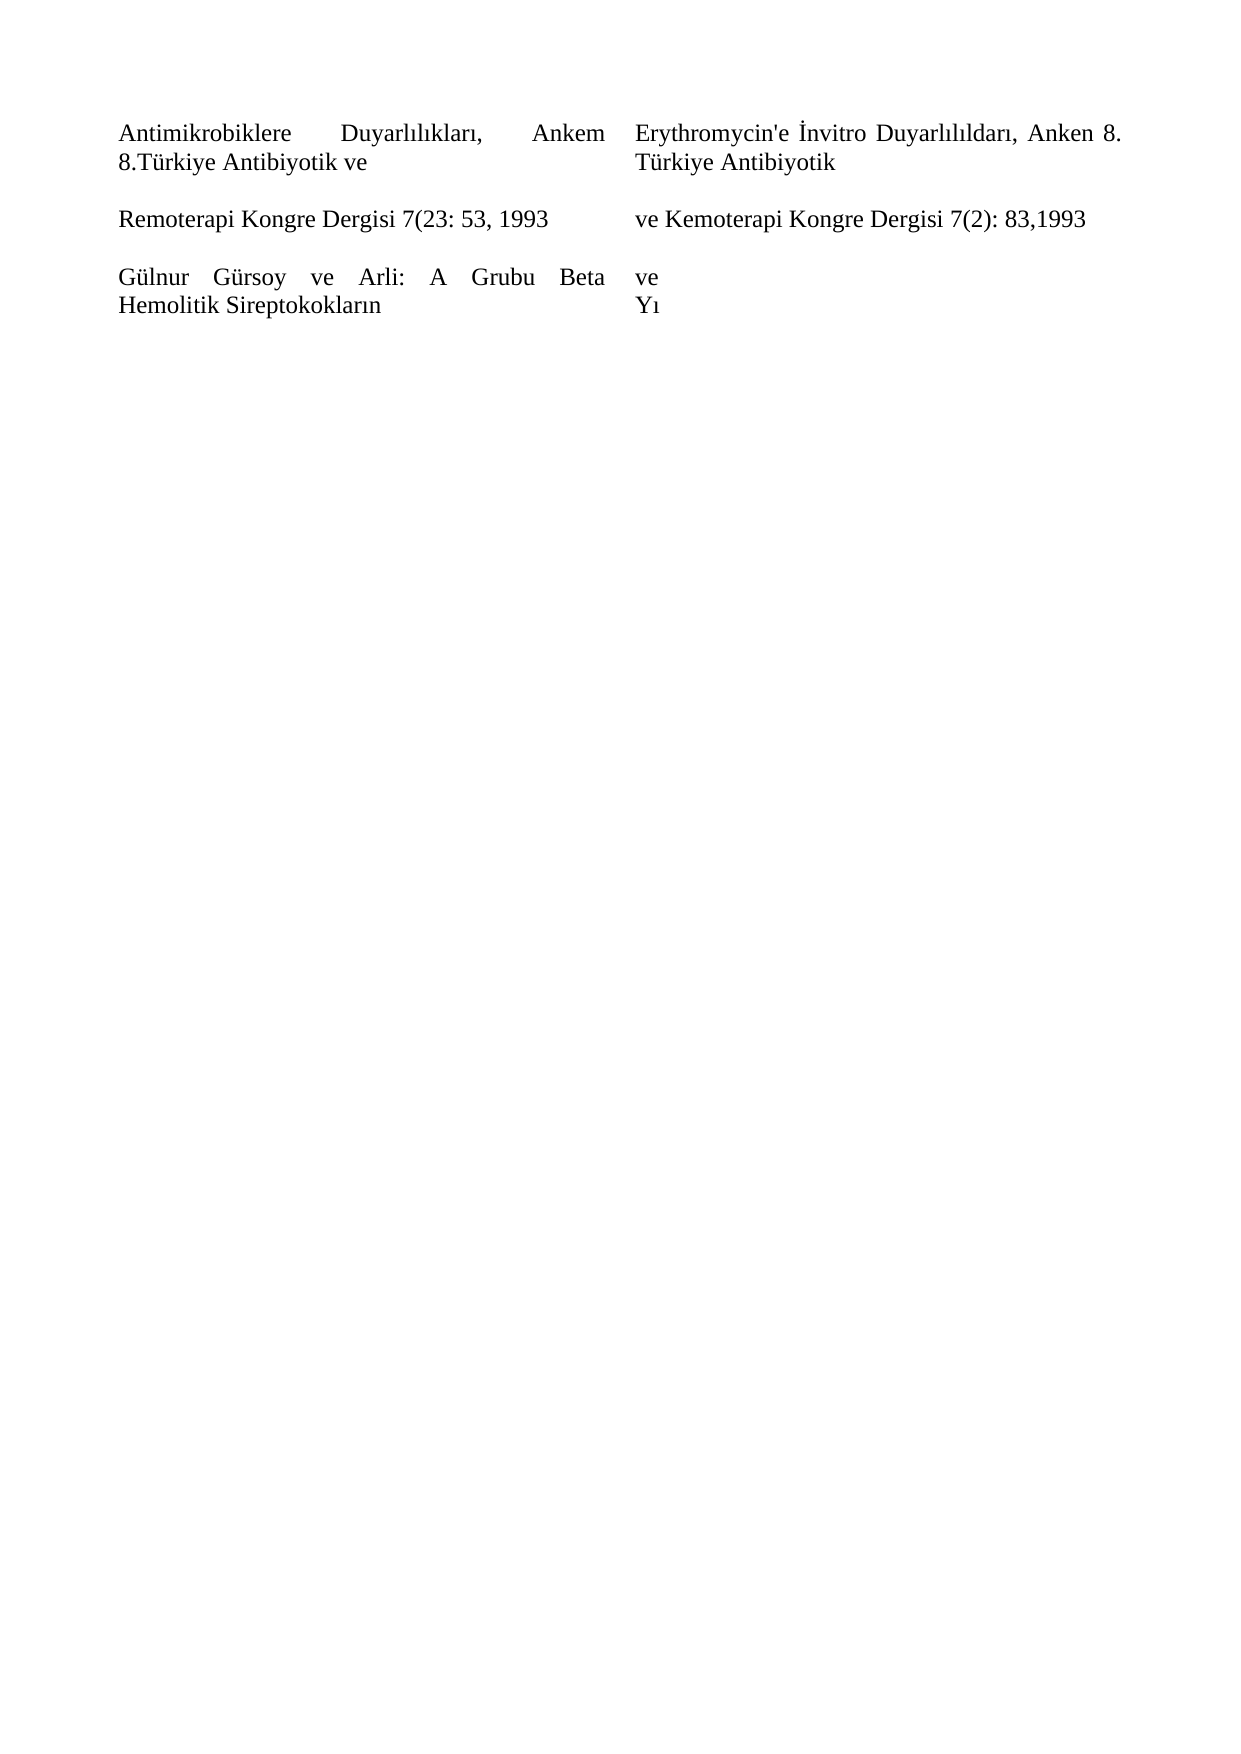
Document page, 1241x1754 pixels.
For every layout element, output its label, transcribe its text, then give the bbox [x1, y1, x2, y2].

text Erythromycin'e İnvitro Duyarlılıldarı, Anken 8. Türkiye Antibiyotik [635, 118, 1122, 176]
text Yı [635, 291, 1122, 319]
text Remoterapi Kongre Dergisi 7(23: 53, 1993 [118, 204, 605, 233]
text ve Kemoterapi Kongre Dergisi 7(2): 83,1993 [635, 204, 1122, 233]
text Gülnur Gürsoy ve Arli: A Grubu Beta Hemolitik Sireptokokların [118, 262, 605, 319]
text Antimikrobiklere Duyarlılıkları, Ankem 8.Türkiye Antibiyotik ve [118, 118, 605, 176]
text ve [635, 262, 1122, 291]
